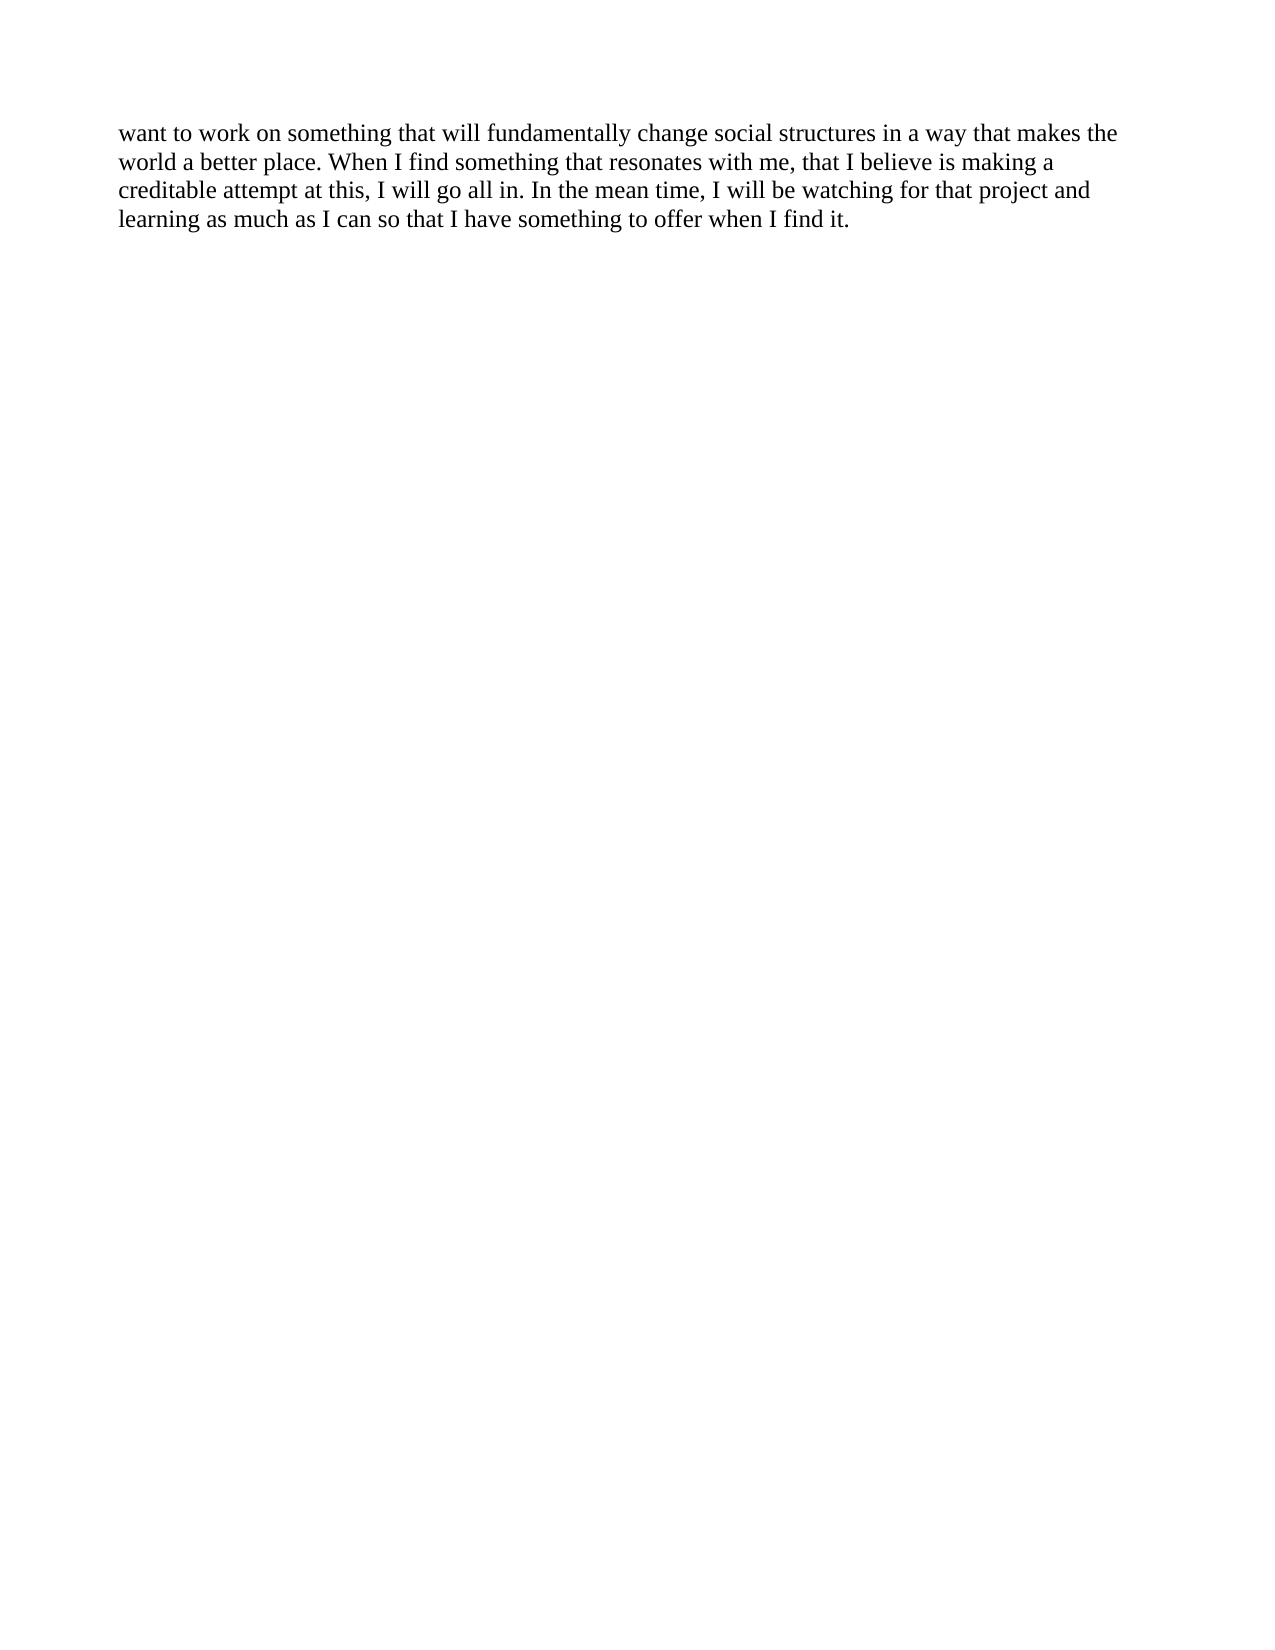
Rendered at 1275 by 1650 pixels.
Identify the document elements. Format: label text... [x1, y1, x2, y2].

text want to work on something that will fundamentally change social structures in a way that makes the world a better place. When I find something that resonates with me, that I believe is making a creditable attempt at this, I will go all in. In the mean time, I will be watching for that project and learning as much as I can so that I have something to offer when I find it. [118, 118, 1157, 233]
